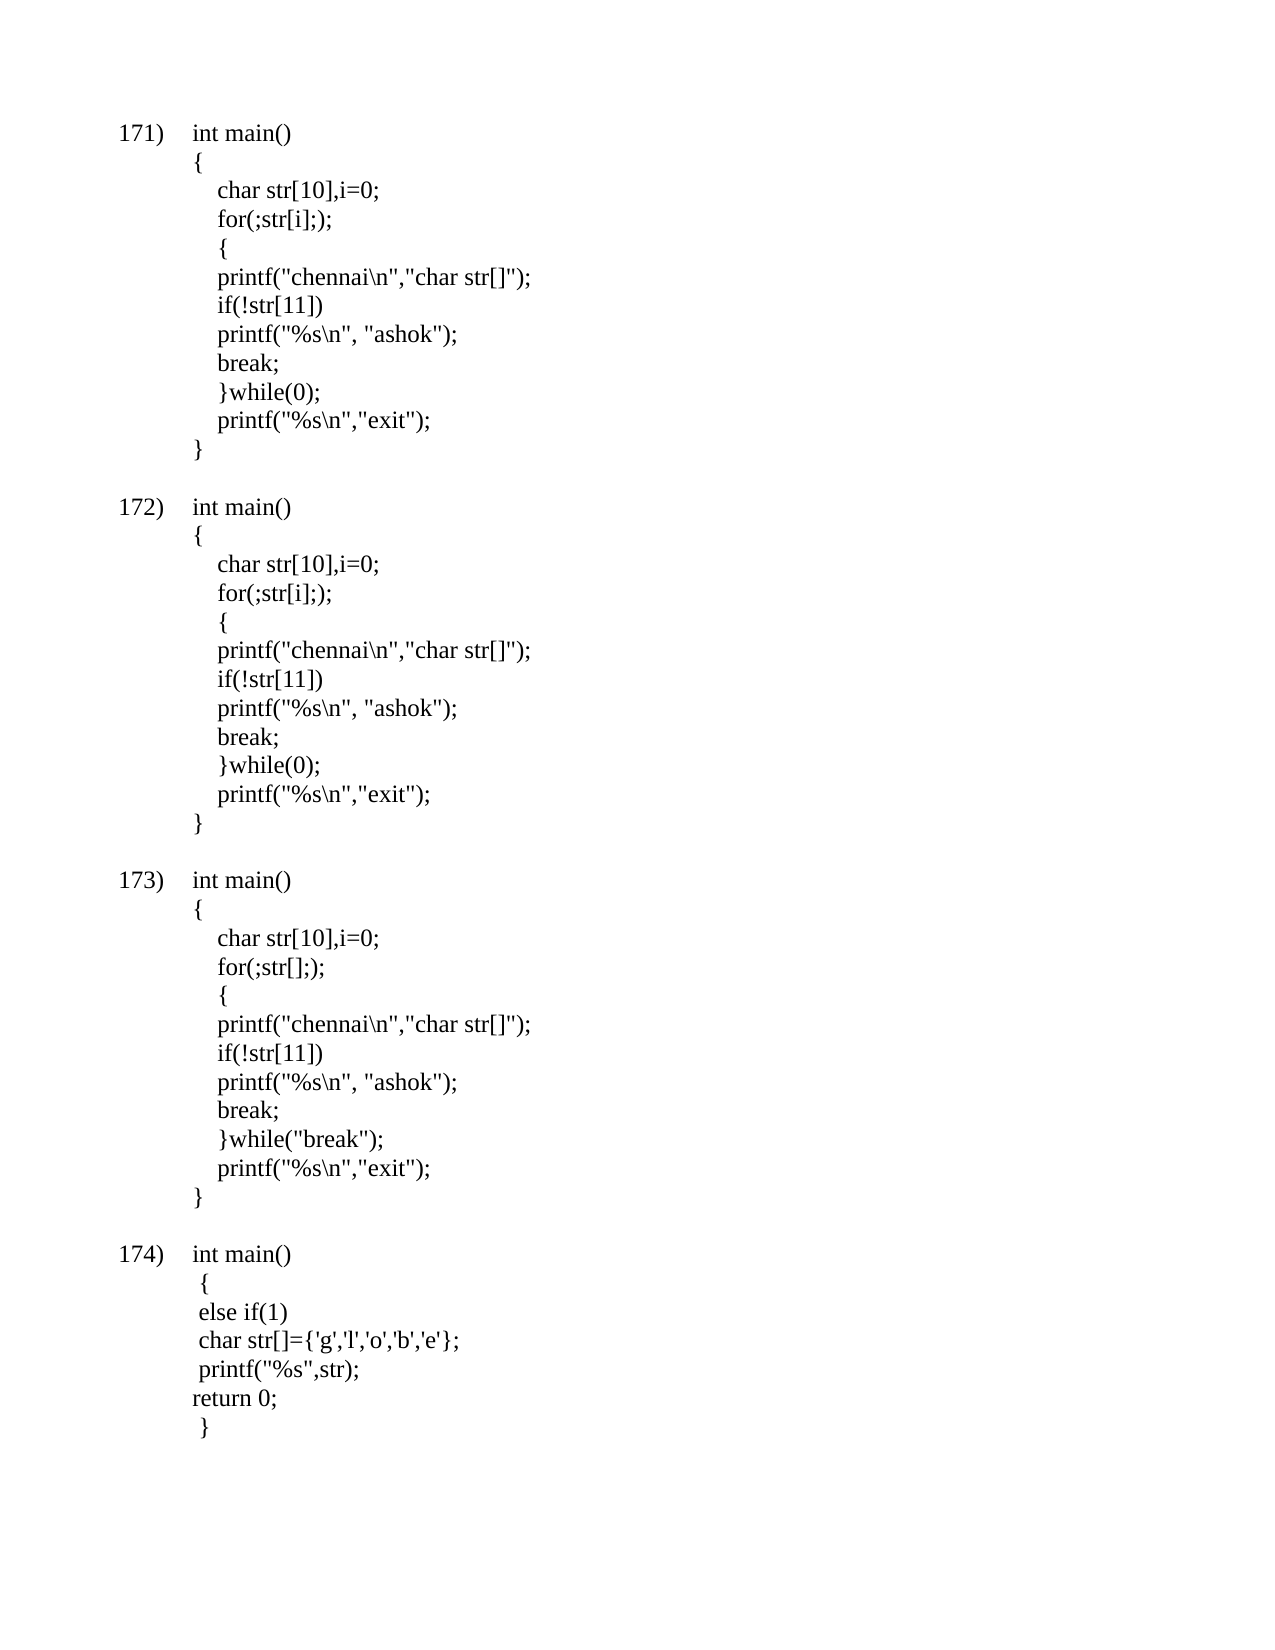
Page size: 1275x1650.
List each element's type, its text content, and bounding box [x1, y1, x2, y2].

text else if(1) [118, 1297, 1157, 1326]
text 173) int main() [118, 866, 1157, 894]
text { [118, 607, 1157, 636]
text char str[10],i=0; [118, 176, 1157, 204]
text { [118, 894, 1157, 923]
text char str[10],i=0; [118, 549, 1157, 578]
text printf("%s\n", "ashok"); [118, 693, 1157, 722]
text 172) int main() [118, 492, 1157, 521]
text if(!str[11]) [118, 291, 1157, 319]
text 171) int main() [118, 118, 1157, 147]
text 174) int main() [118, 1239, 1157, 1268]
text printf("%s\n", "ashok"); [118, 1067, 1157, 1096]
text printf("chennai\n","char str[]"); [118, 262, 1157, 291]
text }while("break"); [118, 1124, 1157, 1153]
text printf("%s\n","exit"); [118, 1153, 1157, 1182]
text break; [118, 1096, 1157, 1124]
text printf("%s",str); [118, 1354, 1157, 1383]
text if(!str[11]) [118, 1038, 1157, 1067]
text if(!str[11]) [118, 664, 1157, 693]
text }while(0); [118, 751, 1157, 779]
text { [118, 521, 1157, 549]
text { [118, 233, 1157, 262]
text } [118, 434, 1157, 463]
text printf("chennai\n","char str[]"); [118, 1009, 1157, 1038]
text } [118, 1412, 1157, 1441]
text printf("%s\n", "ashok"); [118, 319, 1157, 348]
text return 0; [118, 1383, 1157, 1412]
text char str[]={'g','l','o','b','e'}; [118, 1326, 1157, 1354]
text printf("chennai\n","char str[]"); [118, 636, 1157, 664]
text { [118, 147, 1157, 176]
text for(;str[i];); [118, 204, 1157, 233]
text { [118, 981, 1157, 1009]
text } [118, 808, 1157, 837]
text { [118, 1268, 1157, 1297]
text } [118, 1182, 1157, 1211]
text for(;str[];); [118, 952, 1157, 981]
text break; [118, 348, 1157, 377]
text char str[10],i=0; [118, 923, 1157, 952]
text printf("%s\n","exit"); [118, 779, 1157, 808]
text }while(0); [118, 377, 1157, 406]
text printf("%s\n","exit"); [118, 406, 1157, 434]
text break; [118, 722, 1157, 751]
text for(;str[i];); [118, 578, 1157, 607]
